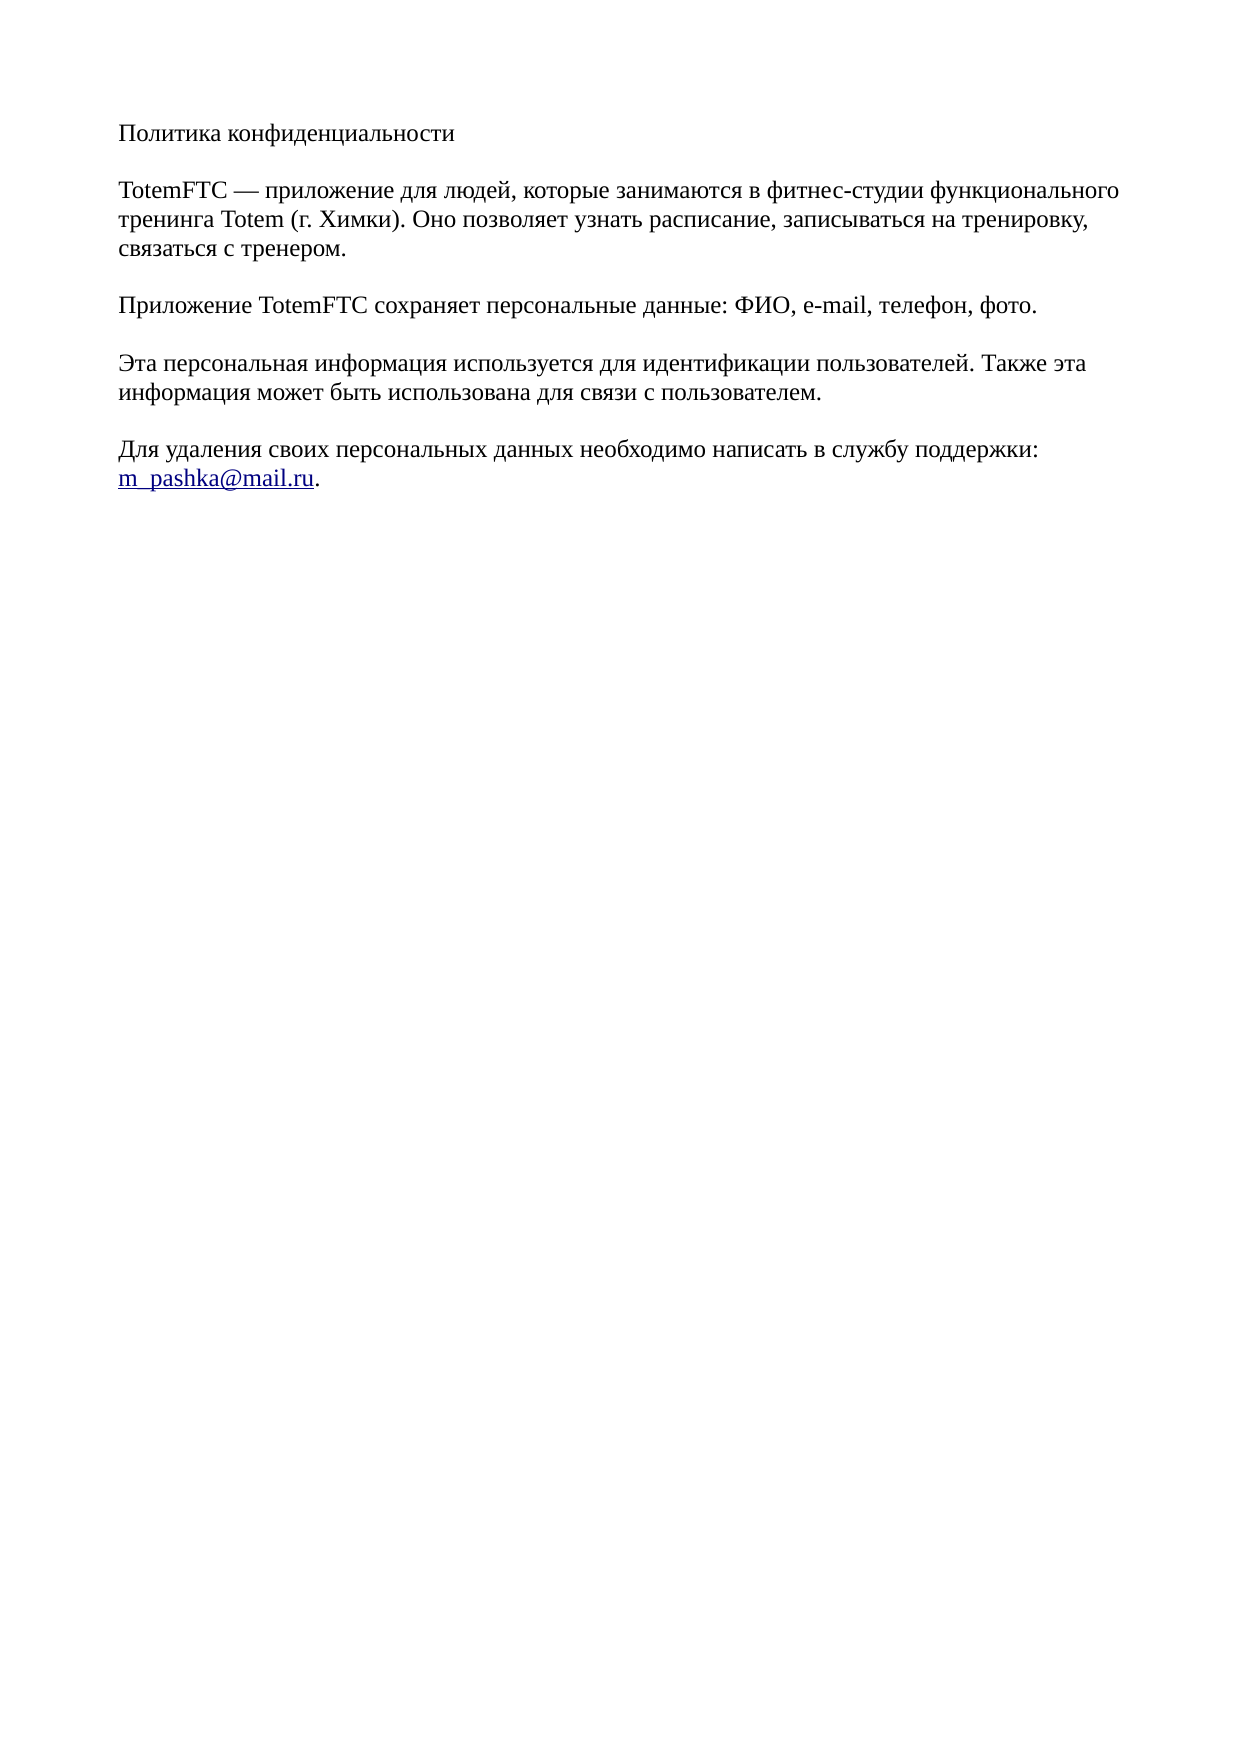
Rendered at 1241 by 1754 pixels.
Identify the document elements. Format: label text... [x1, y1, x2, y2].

text TotemFTC — приложение для людей, которые занимаются в фитнес-студии функционального тренинга Totem (г. Химки). Оно позволяет узнать расписание, записываться на тренировку, связаться с тренером. [118, 176, 1122, 262]
text Политика конфиденциальности [118, 118, 1122, 147]
text Приложение TotemFTC сохраняет персональные данные: ФИО, e-mail, телефон, фото. [118, 291, 1122, 319]
text Эта персональная информация используется для идентификации пользователей. Также эта информация может быть использована для связи с пользователем. [118, 348, 1122, 406]
text Для удаления своих персональных данных необходимо написать в службу поддержки: m_pashka@mail.ru. [118, 434, 1122, 492]
